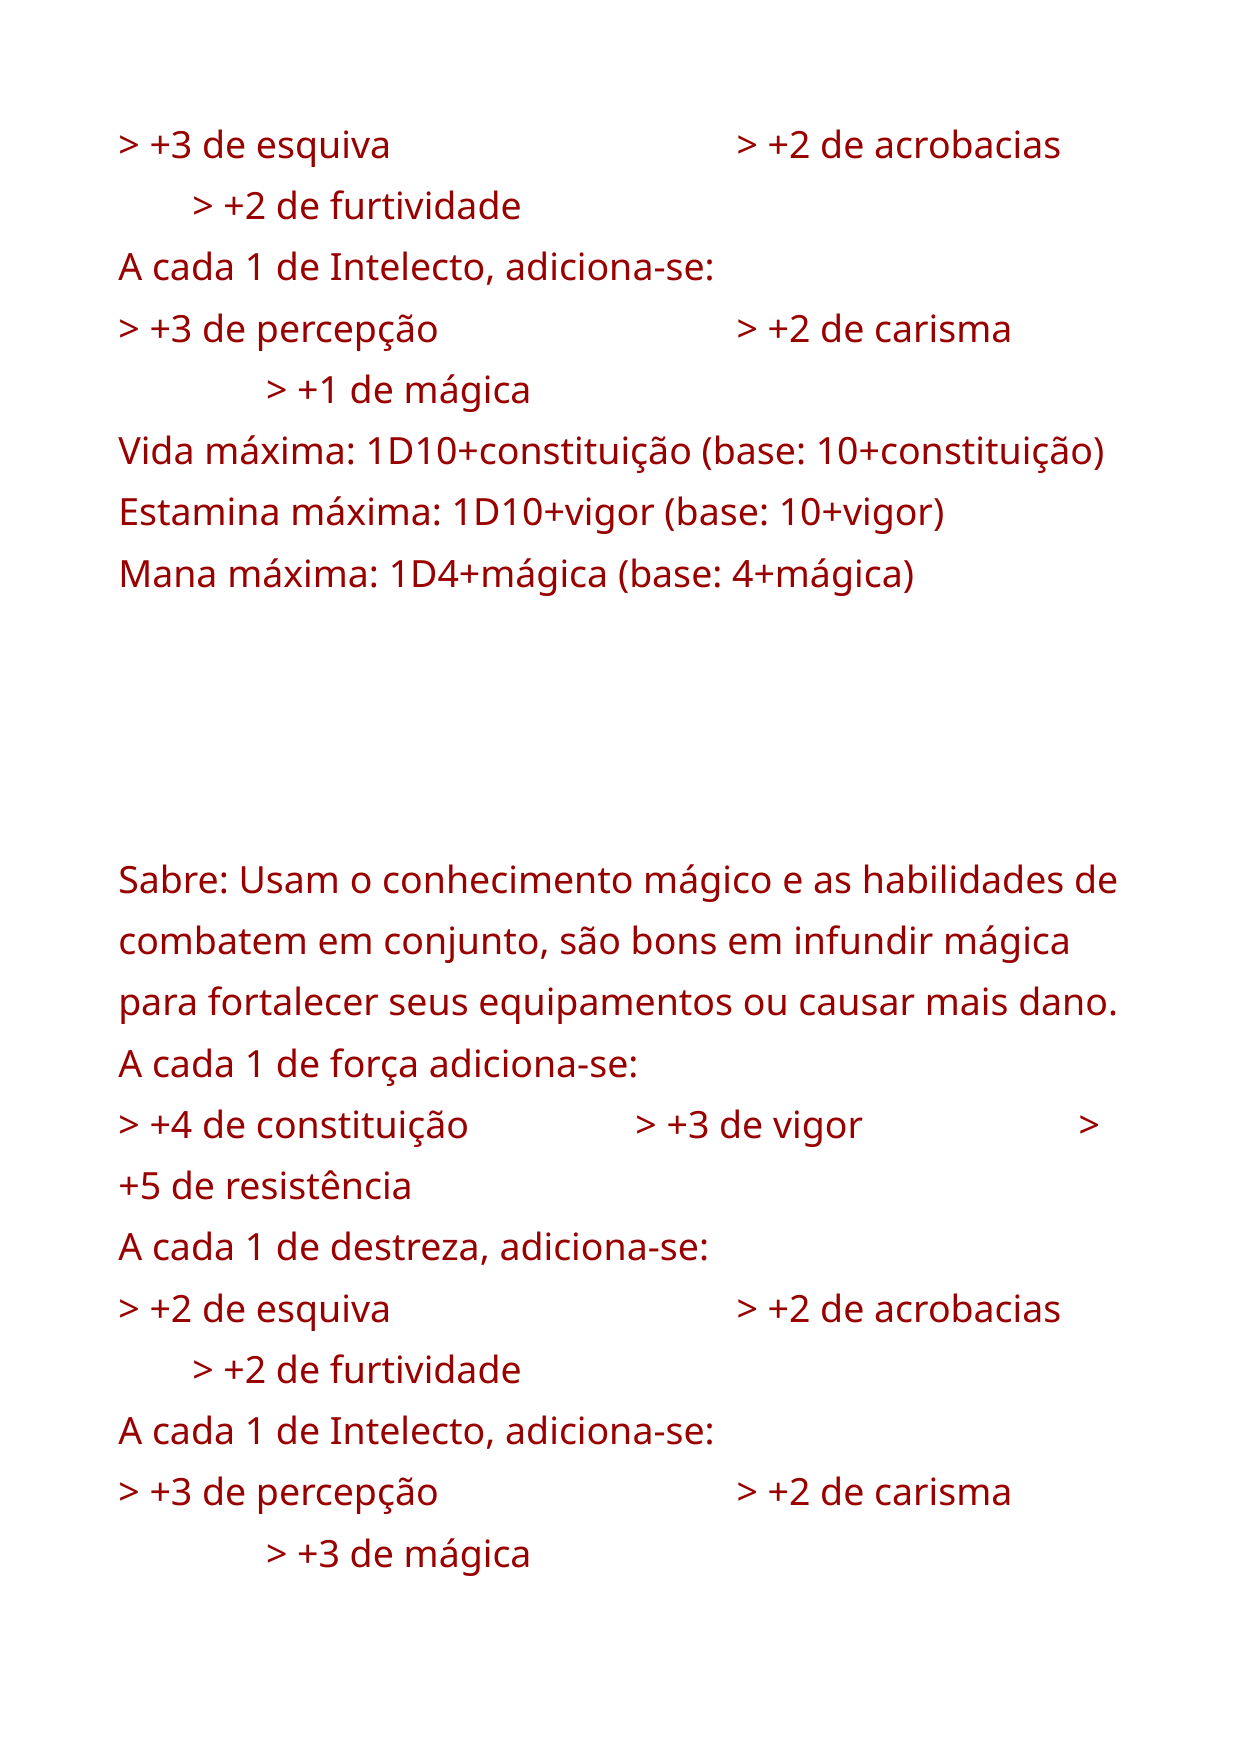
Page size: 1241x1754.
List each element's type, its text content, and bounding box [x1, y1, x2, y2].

text Estamina máxima: 1D10+vigor (base: 10+vigor) [118, 486, 1122, 537]
text > +3 de percepção > +2 de carisma > +3 de mágica [118, 1466, 1122, 1578]
text > +3 de esquiva > +2 de acrobacias > +2 de furtividade [118, 118, 1122, 230]
text > +4 de constituição > +3 de vigor > +5 de resistência [118, 1098, 1122, 1210]
text Mana máxima: 1D4+mágica (base: 4+mágica) [118, 547, 1122, 598]
text A cada 1 de Intelecto, adiciona-se: [118, 241, 1122, 292]
text A cada 1 de força adiciona-se: [118, 1037, 1122, 1088]
text Sabre: Usam o conhecimento mágico e as habilidades de combatem em conjunto, são bons em infundir mágica para fortalecer seus equipamentos ou causar mais dano. [118, 853, 1122, 1027]
text A cada 1 de destreza, adiciona-se: [118, 1221, 1122, 1272]
text Vida máxima: 1D10+constituição (base: 10+constituição) [118, 424, 1122, 475]
text > +2 de esquiva > +2 de acrobacias > +2 de furtividade [118, 1282, 1122, 1394]
text > +3 de percepção > +2 de carisma > +1 de mágica [118, 302, 1122, 414]
text A cada 1 de Intelecto, adiciona-se: [118, 1404, 1122, 1455]
